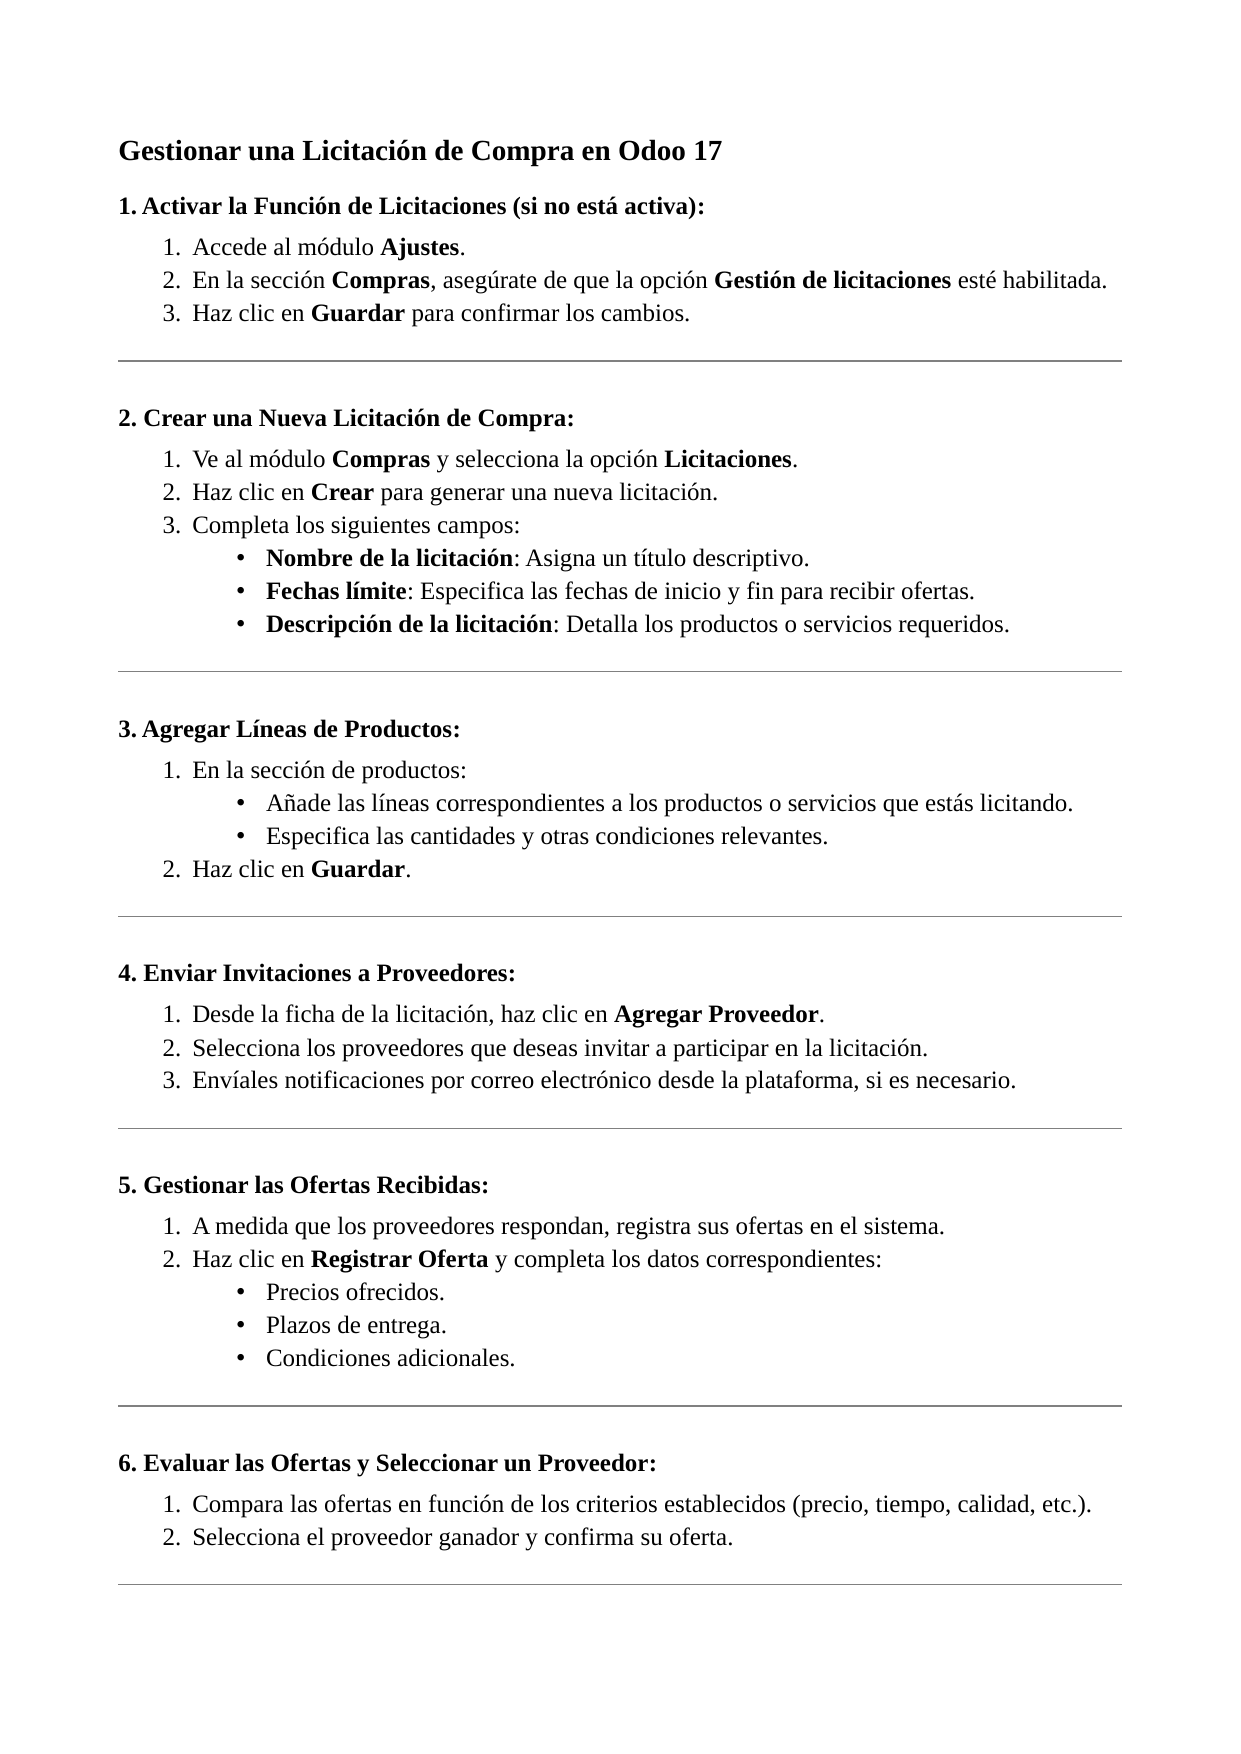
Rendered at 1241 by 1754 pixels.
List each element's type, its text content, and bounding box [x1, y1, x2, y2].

subtitle 3. Agregar Líneas de Productos: [118, 714, 1122, 742]
list En la sección Compras, asegúrate de que la opción Gestión de licitaciones esté habilitada. [162, 266, 1122, 294]
list Desde la ficha de la licitación, haz clic en Agregar Proveedor. [162, 999, 1122, 1028]
list Ve al módulo Compras y selecciona la opción Licitaciones. [162, 444, 1122, 473]
list Compara las ofertas en función de los criterios establecidos (precio, tiempo, calidad, etc.). [162, 1489, 1122, 1518]
list Especifica las cantidades y otras condiciones relevantes. [236, 821, 1122, 850]
list Haz clic en Guardar para confirmar los cambios. [162, 298, 1122, 327]
subtitle 1. Activar la Función de Licitaciones (si no está activa): [118, 191, 1122, 220]
list Haz clic en Crear para generar una nueva licitación. [162, 477, 1122, 506]
subtitle 5. Gestionar las Ofertas Recibidas: [118, 1170, 1122, 1199]
list Nombre de la licitación: Asigna un título descriptivo. [236, 543, 1122, 572]
list Haz clic en Registrar Oferta y completa los datos correspondientes: [162, 1244, 1122, 1273]
subtitle 2. Crear una Nueva Licitación de Compra: [118, 403, 1122, 432]
subtitle Gestionar una Licitación de Compra en Odoo 17 [118, 133, 1122, 166]
list Selecciona el proveedor ganador y confirma su oferta. [162, 1522, 1122, 1551]
list Precios ofrecidos. [236, 1277, 1122, 1306]
list Condiciones adicionales. [236, 1343, 1122, 1372]
list Accede al módulo Ajustes. [162, 232, 1122, 261]
list Envíales notificaciones por correo electrónico desde la plataforma, si es necesario. [162, 1066, 1122, 1094]
list A medida que los proveedores respondan, registra sus ofertas en el sistema. [162, 1211, 1122, 1240]
list Plazos de entrega. [236, 1310, 1122, 1339]
list Descripción de la licitación: Detalla los productos o servicios requeridos. [236, 609, 1122, 638]
list Completa los siguientes campos: [162, 510, 1122, 539]
subtitle 4. Enviar Invitaciones a Proveedores: [118, 958, 1122, 987]
subtitle 6. Evaluar las Ofertas y Seleccionar un Proveedor: [118, 1448, 1122, 1476]
list Fechas límite: Especifica las fechas de inicio y fin para recibir ofertas. [236, 576, 1122, 605]
list Añade las líneas correspondientes a los productos o servicios que estás licitando. [236, 788, 1122, 817]
list Selecciona los proveedores que deseas invitar a participar en la licitación. [162, 1033, 1122, 1061]
list En la sección de productos: [162, 755, 1122, 784]
list Haz clic en Guardar. [162, 854, 1122, 883]
